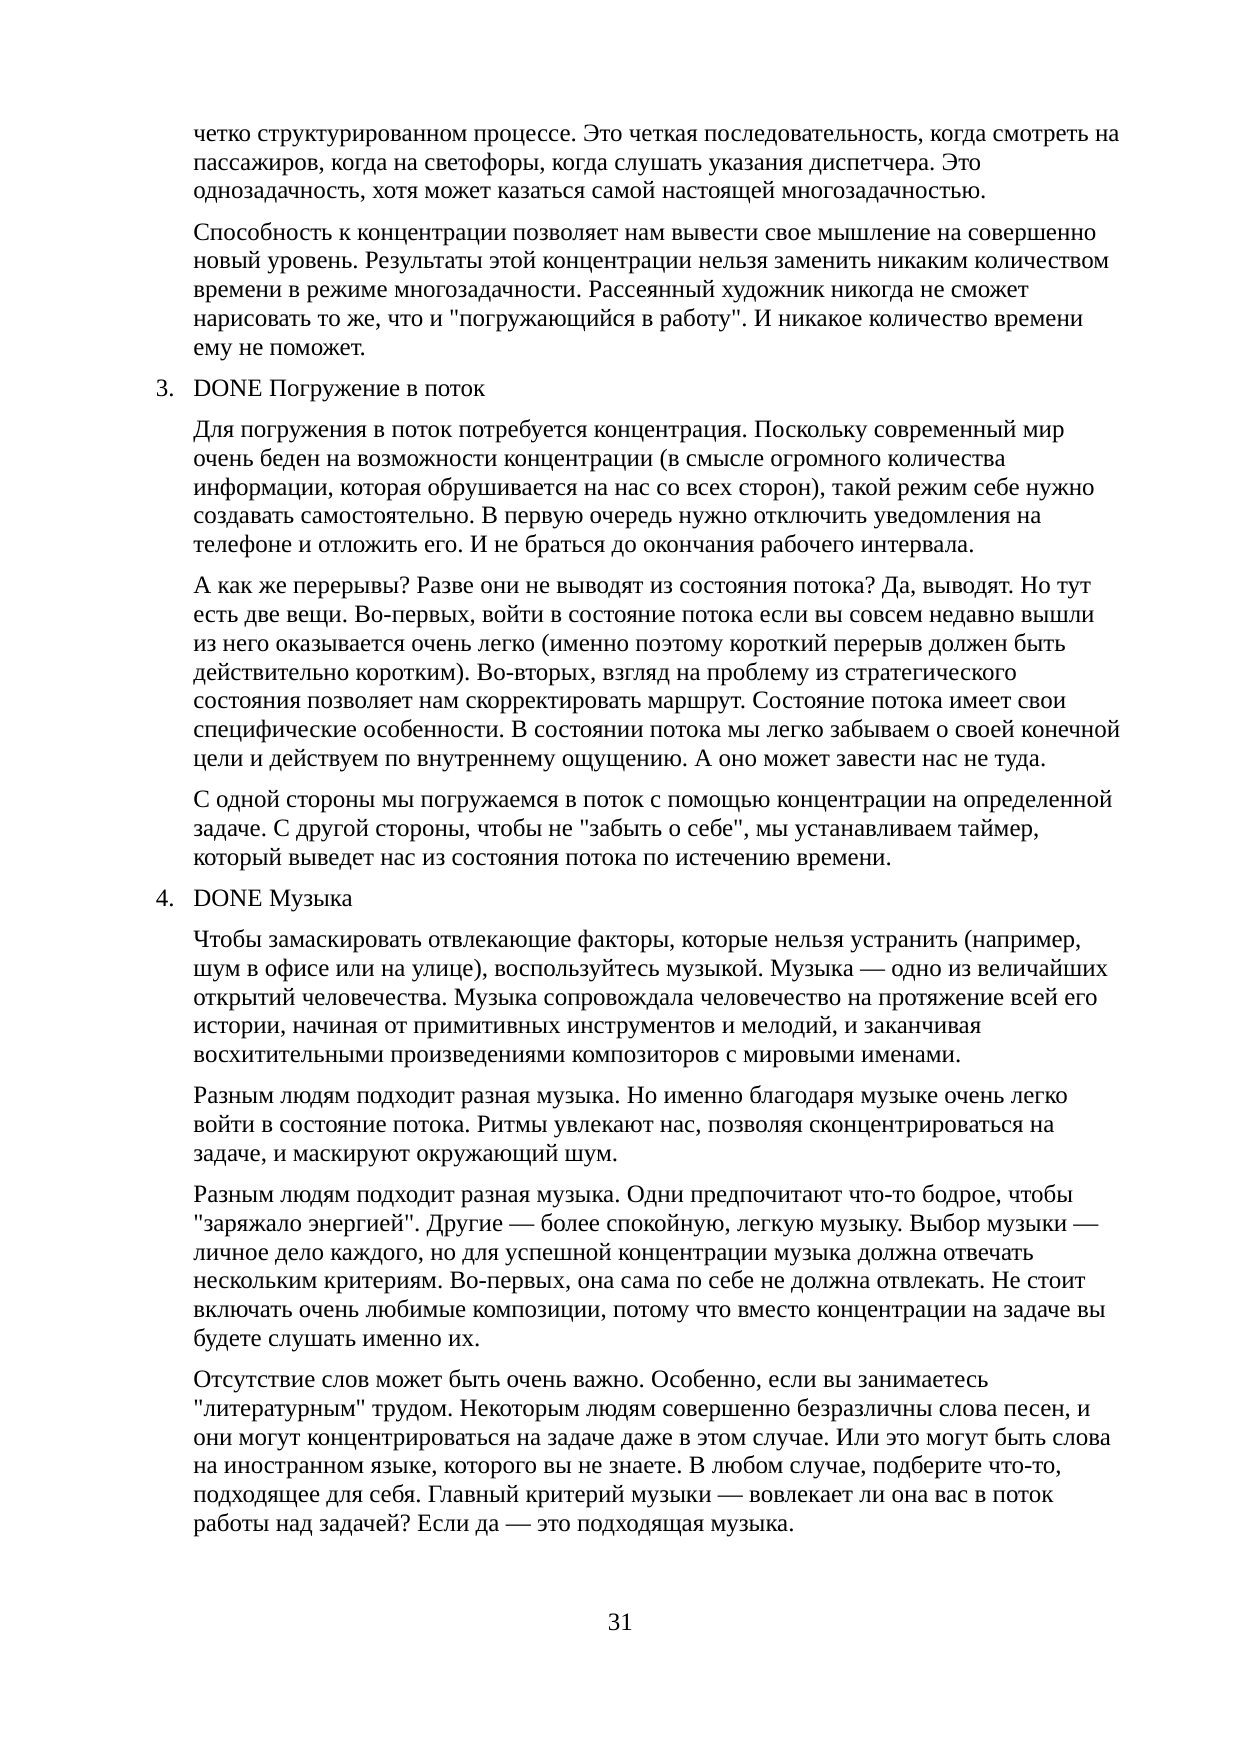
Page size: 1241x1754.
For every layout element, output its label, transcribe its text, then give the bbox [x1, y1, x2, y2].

list четко структурированном процессе. Это четкая последовательность, когда смотреть на пассажиров, когда на светофоры, когда слушать указания диспетчера. Это однозадачность, хотя может казаться самой настоящей многозадачностью. [156, 118, 1122, 204]
list С одной стороны мы погружаемся в поток с помощью концентрации на определенной задаче. С другой стороны, чтобы не "забыть о себе", мы устанавливаем таймер, который выведет нас из состояния потока по истечению времени. [156, 784, 1122, 871]
list Чтобы замаскировать отвлекающие факторы, которые нельзя устранить (например, шум в офисе или на улице), воспользуйтесь музыкой. Музыка — одно из величайших открытий человечества. Музыка сопровождала человечество на протяжение всей его истории, начиная от примитивных инструментов и мелодий, и заканчивая восхитительными произведениями композиторов с мировыми именами. [156, 924, 1122, 1068]
list Способность к концентрации позволяет нам вывести свое мышление на совершенно новый уровень. Результаты этой концентрации нельзя заменить никаким количеством времени в режиме многозадачности. Рассеянный художник никогда не сможет нарисовать то же, что и "погружающийся в работу". И никакое количество времени ему не поможет. [156, 217, 1122, 361]
list Разным людям подходит разная музыка. Одни предпочитают что-то бодрое, чтобы "заряжало энергией". Другие — более спокойную, легкую музыку. Выбор музыки — личное дело каждого, но для успешной концентрации музыка должна отвечать нескольким критериям. Во-первых, она сама по себе не должна отвлекать. Не стоит включать очень любимые композиции, потому что вместо концентрации на задаче вы будете слушать именно их. [156, 1179, 1122, 1352]
list А как же перерывы? Разве они не выводят из состояния потока? Да, выводят. Но тут есть две вещи. Во-первых, войти в состояние потока если вы совсем недавно вышли из него оказывается очень легко (именно поэтому короткий перерыв должен быть действительно коротким). Во-вторых, взгляд на проблему из стратегического состояния позволяет нам скорректировать маршрут. Состояние потока имеет свои специфические особенности. В состоянии потока мы легко забываем о своей конечной цели и действуем по внутреннему ощущению. А оно может завести нас не туда. [156, 571, 1122, 772]
list Разным людям подходит разная музыка. Но именно благодаря музыке очень легко войти в состояние потока. Ритмы увлекают нас, позволяя сконцентрироваться на задаче, и маскируют окружающий шум. [156, 1081, 1122, 1167]
list DONE Музыка [156, 883, 1122, 912]
list Для погружения в поток потребуется концентрация. Поскольку современный мир очень беден на возможности концентрации (в смысле огромного количества информации, которая обрушивается на нас со всех сторон), такой режим себе нужно создавать самостоятельно. В первую очередь нужно отключить уведомления на телефоне и отложить его. И не браться до окончания рабочего интервала. [156, 414, 1122, 558]
list DONE Погружение в поток [156, 373, 1122, 402]
list Отсутствие слов может быть очень важно. Особенно, если вы занимаетесь "литературным" трудом. Некоторым людям совершенно безразличны слова песен, и они могут концентрироваться на задаче даже в этом случае. Или это могут быть слова на иностранном языке, которого вы не знаете. В любом случае, подберите что-то, подходящее для себя. Главный критерий музыки — вовлекает ли она вас в поток работы над задачей? Если да — это подходящая музыка. [156, 1364, 1122, 1537]
